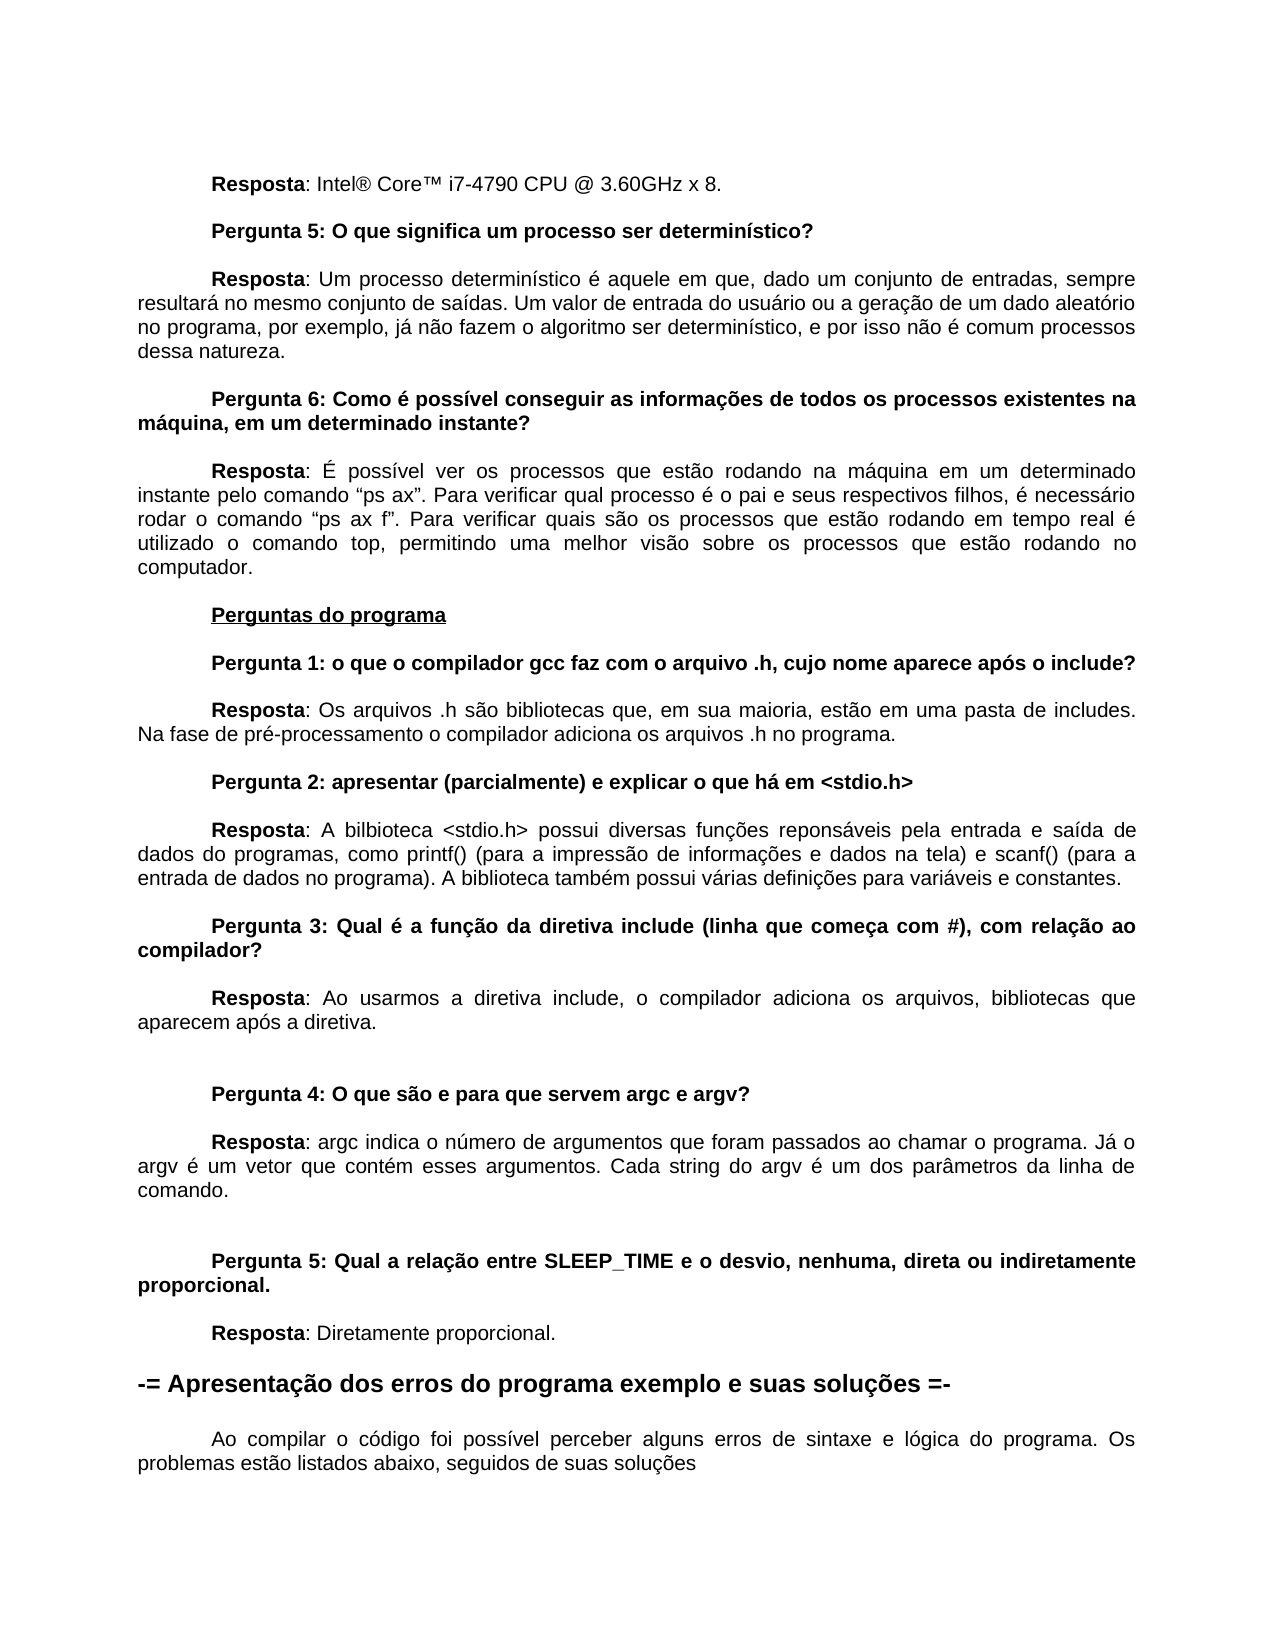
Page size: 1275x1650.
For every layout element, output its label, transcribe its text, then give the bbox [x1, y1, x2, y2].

text Resposta: Ao usarmos a diretiva include, o compilador adiciona os arquivos, bibliotecas que aparecem após a diretiva. [137, 986, 1138, 1034]
text Pergunta 2: apresentar (parcialmente) e explicar o que há em <stdio.h> [137, 770, 1138, 794]
text Resposta: A bilbioteca <stdio.h> possui diversas funções reponsáveis pela entrada e saída de dados do programas, como printf() (para a impressão de informações e dados na tela) e scanf() (para a entrada de dados no programa). A biblioteca também possui várias definições para variáveis e constantes. [137, 818, 1138, 890]
text Pergunta 5: Qual a relação entre SLEEP_TIME e o desvio, nenhuma, direta ou indiretamente proporcional. [137, 1249, 1138, 1297]
text Resposta: Um processo determinístico é aquele em que, dado um conjunto de entradas, sempre resultará no mesmo conjunto de saídas. Um valor de entrada do usuário ou a geração de um dado aleatório no programa, por exemplo, já não fazem o algoritmo ser determinístico, e por isso não é comum processos dessa natureza. [137, 267, 1138, 363]
text Resposta: Os arquivos .h são bibliotecas que, em sua maioria, estão em uma pasta de includes. Na fase de pré-processamento o compilador adiciona os arquivos .h no programa. [137, 698, 1138, 746]
text Pergunta 5: O que significa um processo ser determinístico? [137, 219, 1138, 243]
text Resposta: Intel® Core™ i7-4790 CPU @ 3.60GHz x 8. [137, 172, 1138, 196]
text Ao compilar o código foi possível perceber alguns erros de sintaxe e lógica do programa. Os problemas estão listados abaixo, seguidos de suas soluções [137, 1427, 1138, 1474]
text Pergunta 1: o que o compilador gcc faz com o arquivo .h, cujo nome aparece após o include? [137, 650, 1138, 674]
text Pergunta 6: Como é possível conseguir as informações de todos os processos existentes na máquina, em um determinado instante? [137, 387, 1138, 435]
text Resposta: Diretamente proporcional. [137, 1321, 1138, 1345]
text Resposta: argc indica o número de argumentos que foram passados ao chamar o programa. Já o argv é um vetor que contém esses argumentos. Cada string do argv é um dos parâmetros da linha de comando. [137, 1129, 1138, 1201]
text -= Apresentação dos erros do programa exemplo e suas soluções =- [137, 1369, 1138, 1398]
text Pergunta 3: Qual é a função da diretiva include (linha que começa com #), com relação ao compilador? [137, 914, 1138, 962]
text Pergunta 4: O que são e para que servem argc e argv? [137, 1082, 1138, 1106]
text Perguntas do programa [137, 602, 1138, 626]
text Resposta: É possível ver os processos que estão rodando na máquina em um determinado instante pelo comando “ps ax”. Para verificar qual processo é o pai e seus respectivos filhos, é necessário rodar o comando “ps ax f”. Para verificar quais são os processos que estão rodando em tempo real é utilizado o comando top, permitindo uma melhor visão sobre os processos que estão rodando no computador. [137, 459, 1138, 578]
